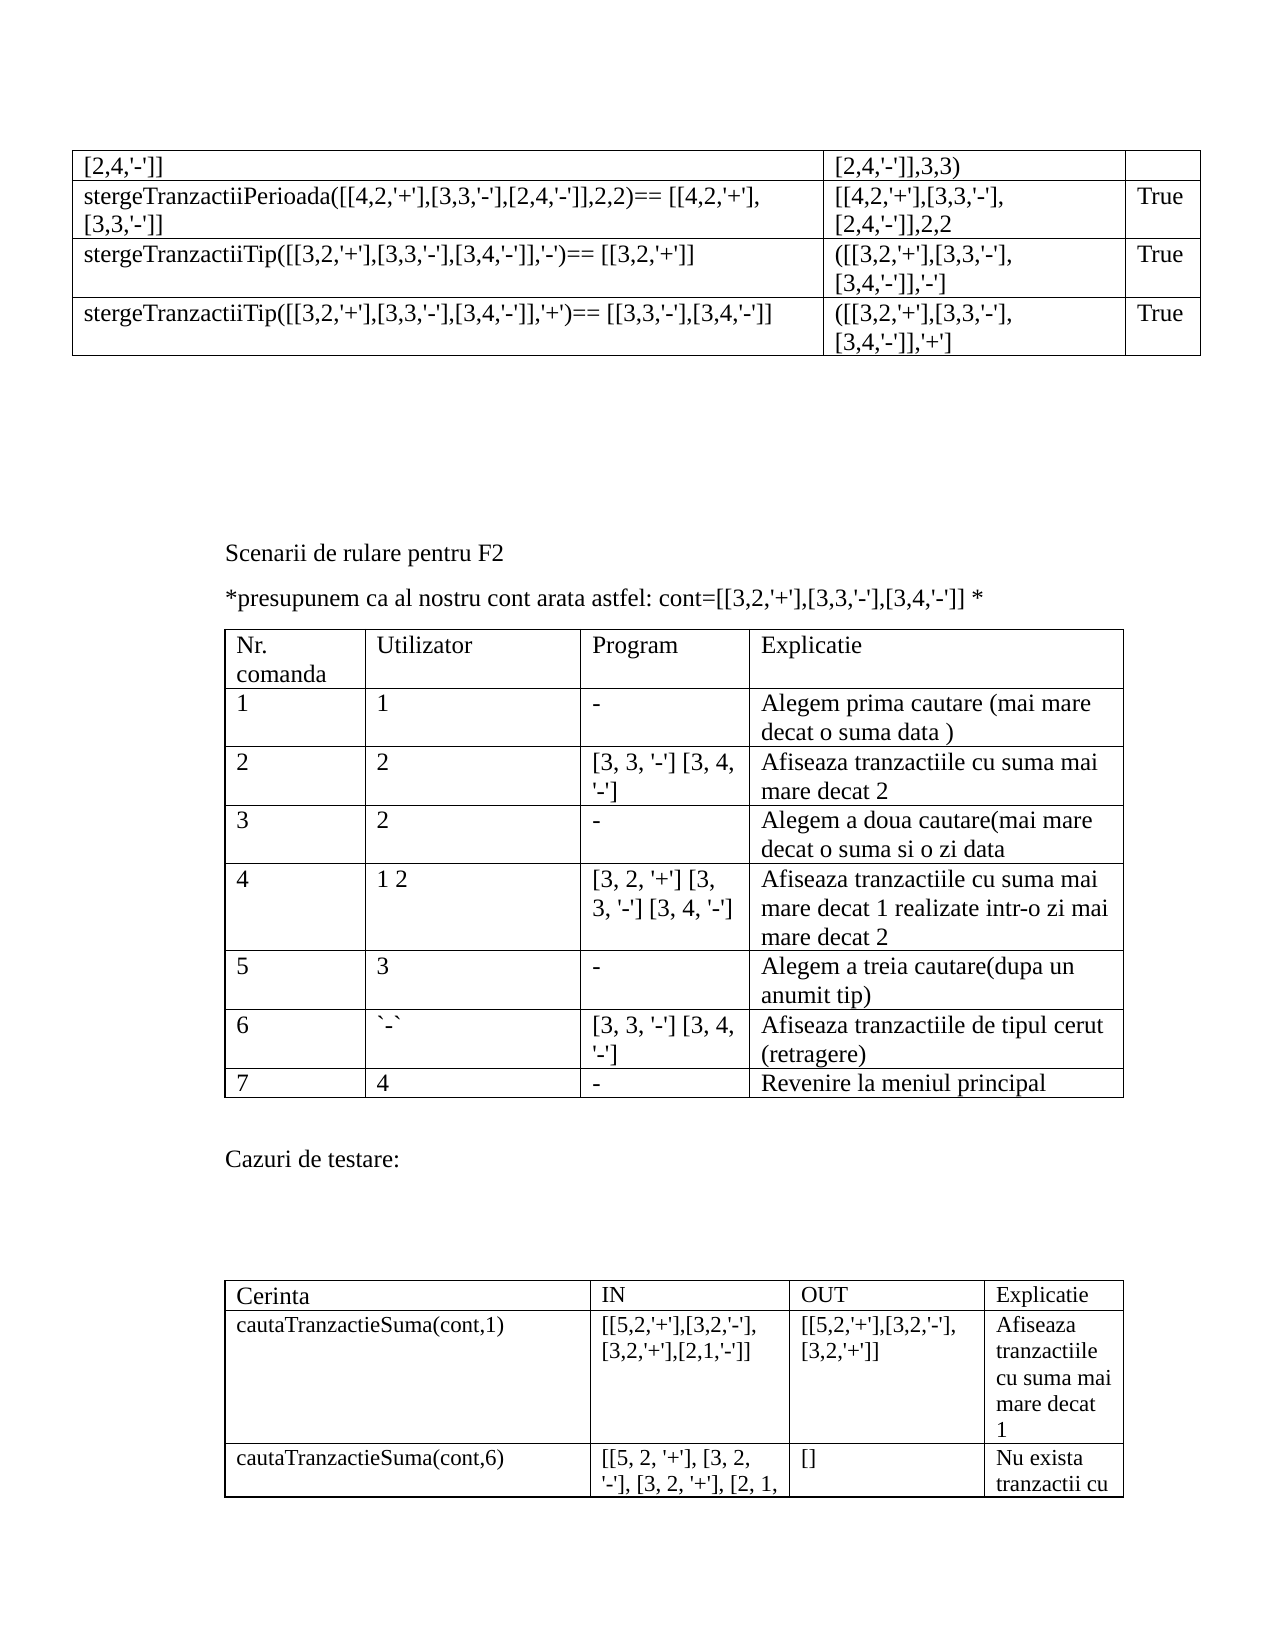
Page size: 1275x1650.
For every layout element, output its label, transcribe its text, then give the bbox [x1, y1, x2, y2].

table_cell 1 2 [366, 864, 580, 950]
table_cell stergeTranzactiiPerioada([[4,2,'+'],[3,3,'-'],[2,4,'-']],2,2)== [[4,2,'+'],[3,3,'-']] [73, 181, 823, 238]
table_cell 7 [226, 1069, 365, 1097]
table_cell Alegem a treia cautare(dupa un anumit tip) [750, 951, 1123, 1009]
list Cazuri de testare: [225, 1144, 1125, 1172]
table_cell [2,4,'-']] [73, 151, 823, 180]
table_header Utilizator [366, 630, 580, 687]
table_cell stergeTranzactiiTip([[3,2,'+'],[3,3,'-'],[3,4,'-']],'+')== [[3,3,'-'],[3,4,'-']] [73, 298, 823, 355]
table_cell - [581, 951, 749, 1009]
table_cell [2,4,'-']],3,3) [824, 151, 1125, 180]
table_cell [] [790, 1444, 984, 1496]
table_cell 6 [226, 1010, 365, 1067]
table_cell 1 [226, 689, 365, 746]
table_cell Revenire la meniul principal [750, 1069, 1123, 1097]
table_cell Nu exista tranzactii cu [985, 1444, 1123, 1496]
table_cell 4 [366, 1069, 580, 1097]
table_cell Afiseaza tranzactiile cu suma mai mare decat 2 [750, 747, 1123, 804]
table_cell - [581, 1069, 749, 1097]
table_header IN [591, 1281, 789, 1310]
list *presupunem ca al nostru cont arata astfel: cont=[[3,2,'+'],[3,3,'-'],[3,4,'-']] * [225, 583, 1125, 612]
table_cell 3 [366, 951, 580, 1009]
table_cell stergeTranzactiiTip([[3,2,'+'],[3,3,'-'],[3,4,'-']],'-')== [[3,2,'+']] [73, 239, 823, 297]
table_cell [3, 2, '+'] [3, 3, '-'] [3, 4, '-'] [581, 864, 749, 950]
table_cell [[4,2,'+'],[3,3,'-'],[2,4,'-']],2,2 [824, 181, 1125, 238]
table_cell 2 [366, 747, 580, 804]
table_cell Alegem a doua cautare(mai mare decat o suma si o zi data [750, 806, 1123, 863]
table_cell `-` [366, 1010, 580, 1067]
table_cell 1 [366, 689, 580, 746]
table_cell True [1126, 181, 1200, 238]
table_cell [[5, 2, '+'], [3, 2, '-'], [3, 2, '+'], [2, 1, [591, 1444, 789, 1496]
table_cell ([[3,2,'+'],[3,3,'-'],[3,4,'-']],'-'] [824, 239, 1125, 297]
table_cell 4 [226, 864, 365, 950]
table_cell ([[3,2,'+'],[3,3,'-'],[3,4,'-']],'+'] [824, 298, 1125, 355]
table_header Program [581, 630, 749, 687]
table_cell [3, 3, '-'] [3, 4, '-'] [581, 1010, 749, 1067]
table_header OUT [790, 1281, 984, 1310]
table_cell True [1126, 298, 1200, 355]
table_cell True [1126, 239, 1200, 297]
table_cell Afiseaza tranzactiile cu suma mai mare decat 1 [985, 1311, 1123, 1443]
list Scenarii de rulare pentru F2 [225, 538, 1125, 567]
table_cell [1126, 151, 1200, 180]
table_header Explicatie [985, 1281, 1123, 1310]
table_cell [[5,2,'+'],[3,2,'-'],[3,2,'+']] [790, 1311, 984, 1443]
table_header Explicatie [750, 630, 1123, 687]
table_cell cautaTranzactieSuma(cont,6) [226, 1444, 590, 1496]
table_cell 2 [226, 747, 365, 804]
table_header Nr. comanda [226, 630, 365, 687]
table_cell 5 [226, 951, 365, 1009]
table_cell - [581, 689, 749, 746]
table_cell Afiseaza tranzactiile cu suma mai mare decat 1 realizate intr-o zi mai mare decat 2 [750, 864, 1123, 950]
table_header Cerinta [226, 1281, 590, 1310]
table_cell cautaTranzactieSuma(cont,1) [226, 1311, 590, 1443]
table_cell - [581, 806, 749, 863]
table_cell 3 [226, 806, 365, 863]
table_cell [3, 3, '-'] [3, 4, '-'] [581, 747, 749, 804]
table_cell Afiseaza tranzactiile de tipul cerut (retragere) [750, 1010, 1123, 1067]
table_cell 2 [366, 806, 580, 863]
table_cell Alegem prima cautare (mai mare decat o suma data ) [750, 689, 1123, 746]
table_cell [[5,2,'+'],[3,2,'-'],[3,2,'+'],[2,1,'-']] [591, 1311, 789, 1443]
